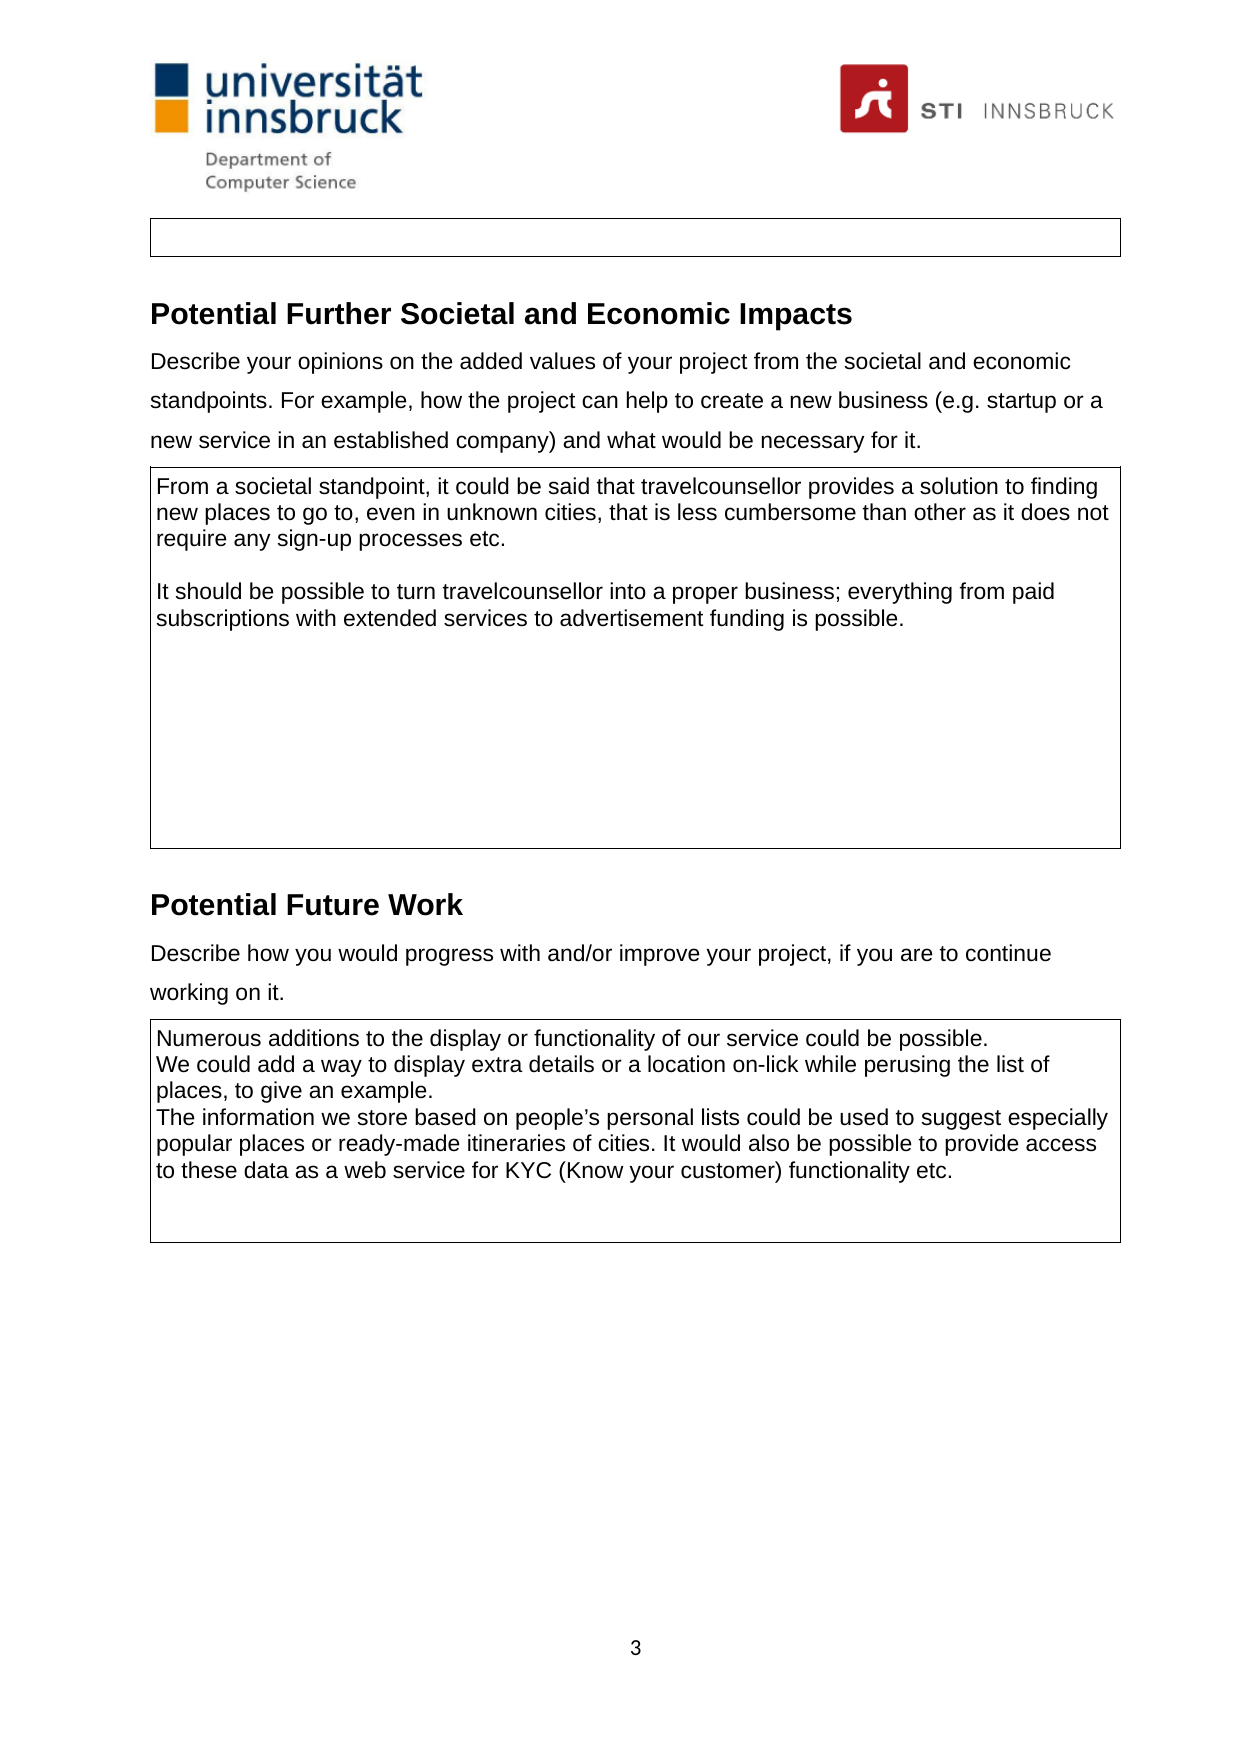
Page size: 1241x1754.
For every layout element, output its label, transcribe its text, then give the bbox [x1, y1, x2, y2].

subtitle Potential Future Work [150, 887, 1121, 922]
table_header Numerous additions to the display or functionality of our service could be possible. We could add a way to display extra details or a location on-lick while perusing the list of places, to give an example. The information we store based on people’s personal lists could be used to suggest especially popular places or ready-made itineraries of cities. It would also be possible to provide access to these data as a web service for KYC (Know your customer) functionality etc. [151, 1020, 1120, 1241]
table_header From a societal standpoint, it could be said that travelcounsellor provides a solution to finding new places to go to, even in unknown cities, that is less cumbersome than other as it does not require any sign-up processes etc. It should be possible to turn travelcounsellor into a proper business; everything from paid subscriptions with extended services to advertisement funding is possible. [151, 468, 1120, 847]
subtitle Potential Further Societal and Economic Impacts [150, 296, 1121, 331]
table_header [151, 219, 1120, 256]
subtitle Describe how you would progress with and/or improve your project, if you are to continue working on it. [150, 939, 1121, 1005]
subtitle Describe your opinions on the added values of your project from the societal and economic standpoints. For example, how the project can help to create a new business (e.g. startup or a new service in an established company) and what would be necessary for it. [150, 348, 1121, 453]
